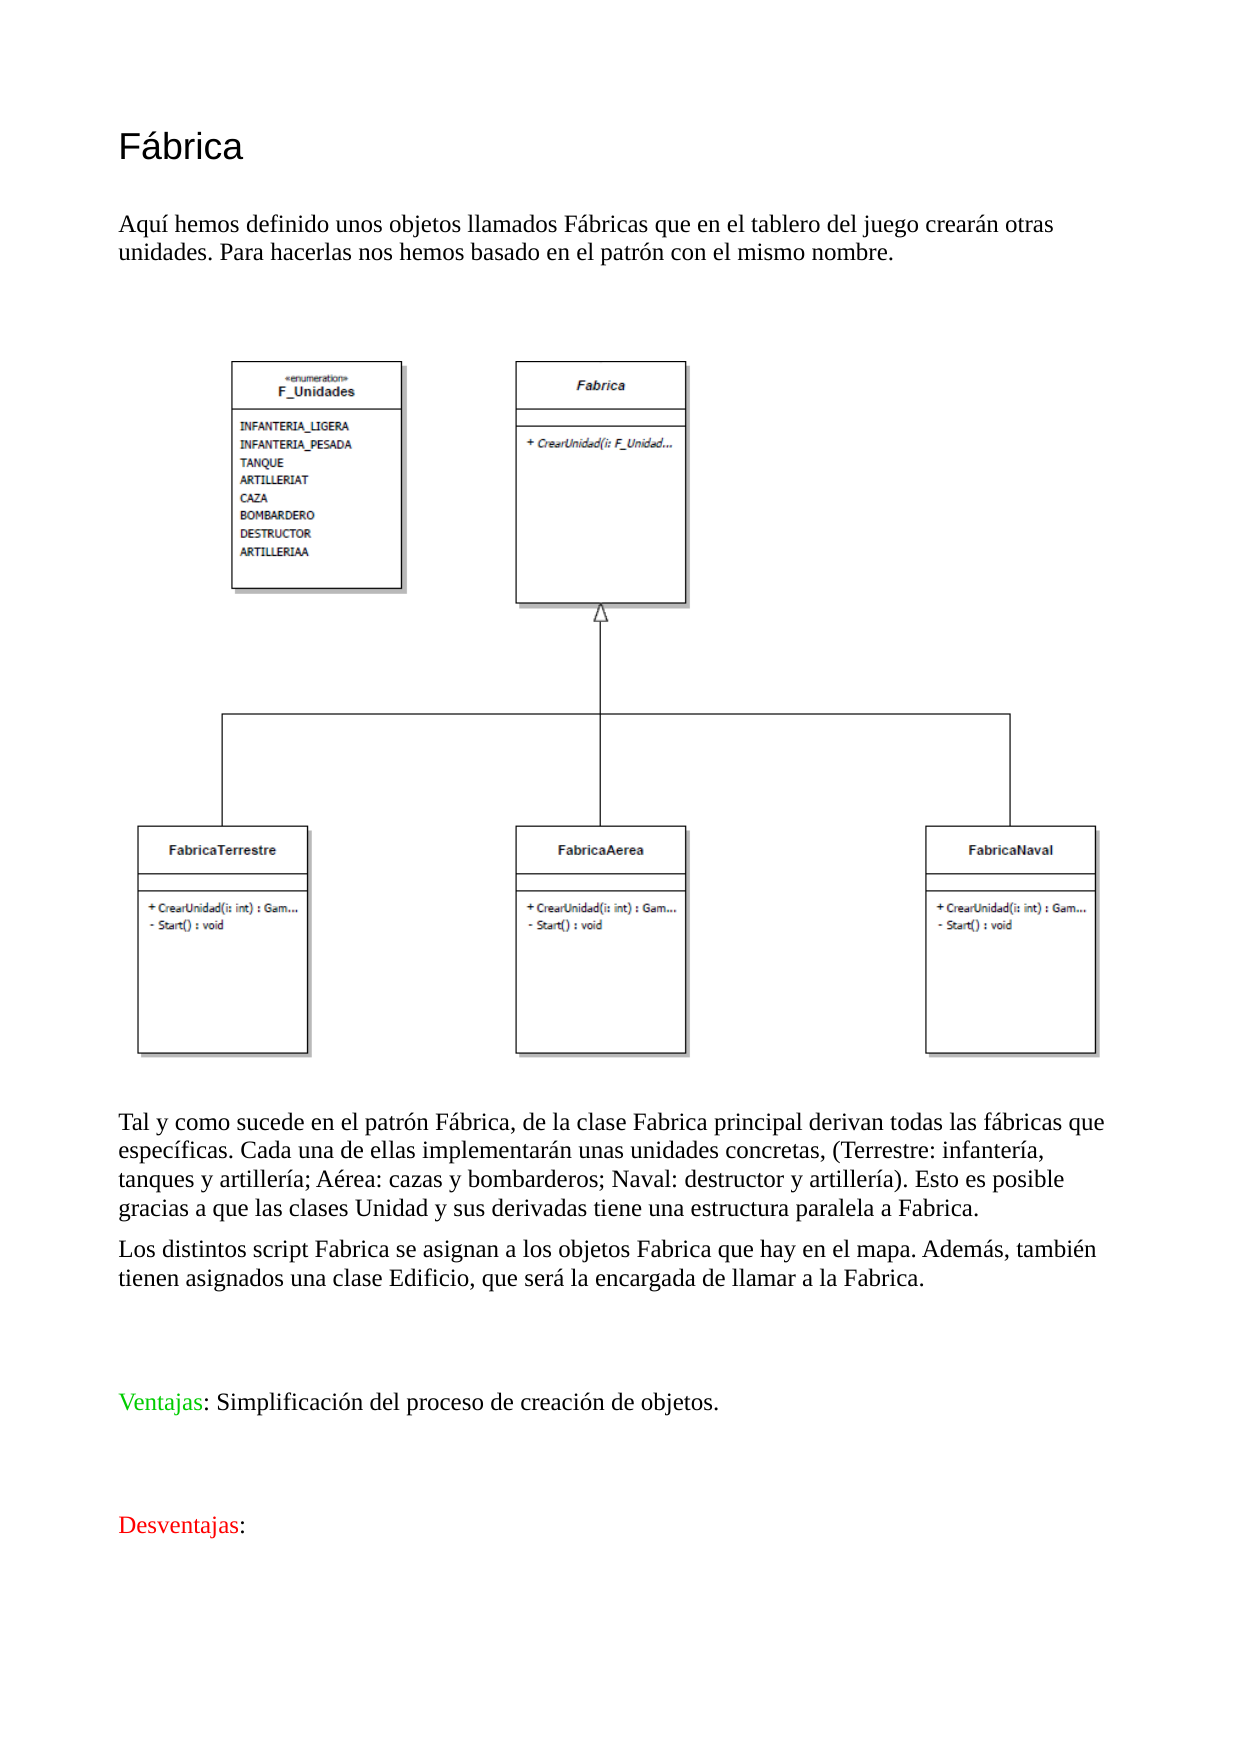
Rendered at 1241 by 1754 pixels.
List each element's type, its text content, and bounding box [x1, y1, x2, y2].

text Los distintos script Fabrica se asignan a los objetos Fabrica que hay en el mapa. Además, también tienen asignados una clase Edificio, que será la encargada de llamar a la Fabrica. [118, 1234, 1122, 1292]
text Ventajas: Simplificación del proceso de creación de objetos. [118, 1387, 1122, 1415]
text Aquí hemos definido unos objetos llamados Fábricas que en el tablero del juego crearán otras unidades. Para hacerlas nos hemos basado en el patrón con el mismo nombre. [118, 209, 1122, 266]
text Fábrica [118, 124, 1122, 167]
text Desventajas: [118, 1510, 1122, 1539]
text Tal y como sucede en el patrón Fábrica, de la clase Fabrica principal derivan todas las fábricas que específicas. Cada una de ellas implementarán unas unidades concretas, (Terrestre: infantería, tanques y artillería; Aérea: cazas y bombarderos; Naval: destructor y artillería). Esto es posible gracias a que las clases Unidad y sus derivadas tiene una estructura paralela a Fabrica. [118, 1107, 1122, 1222]
